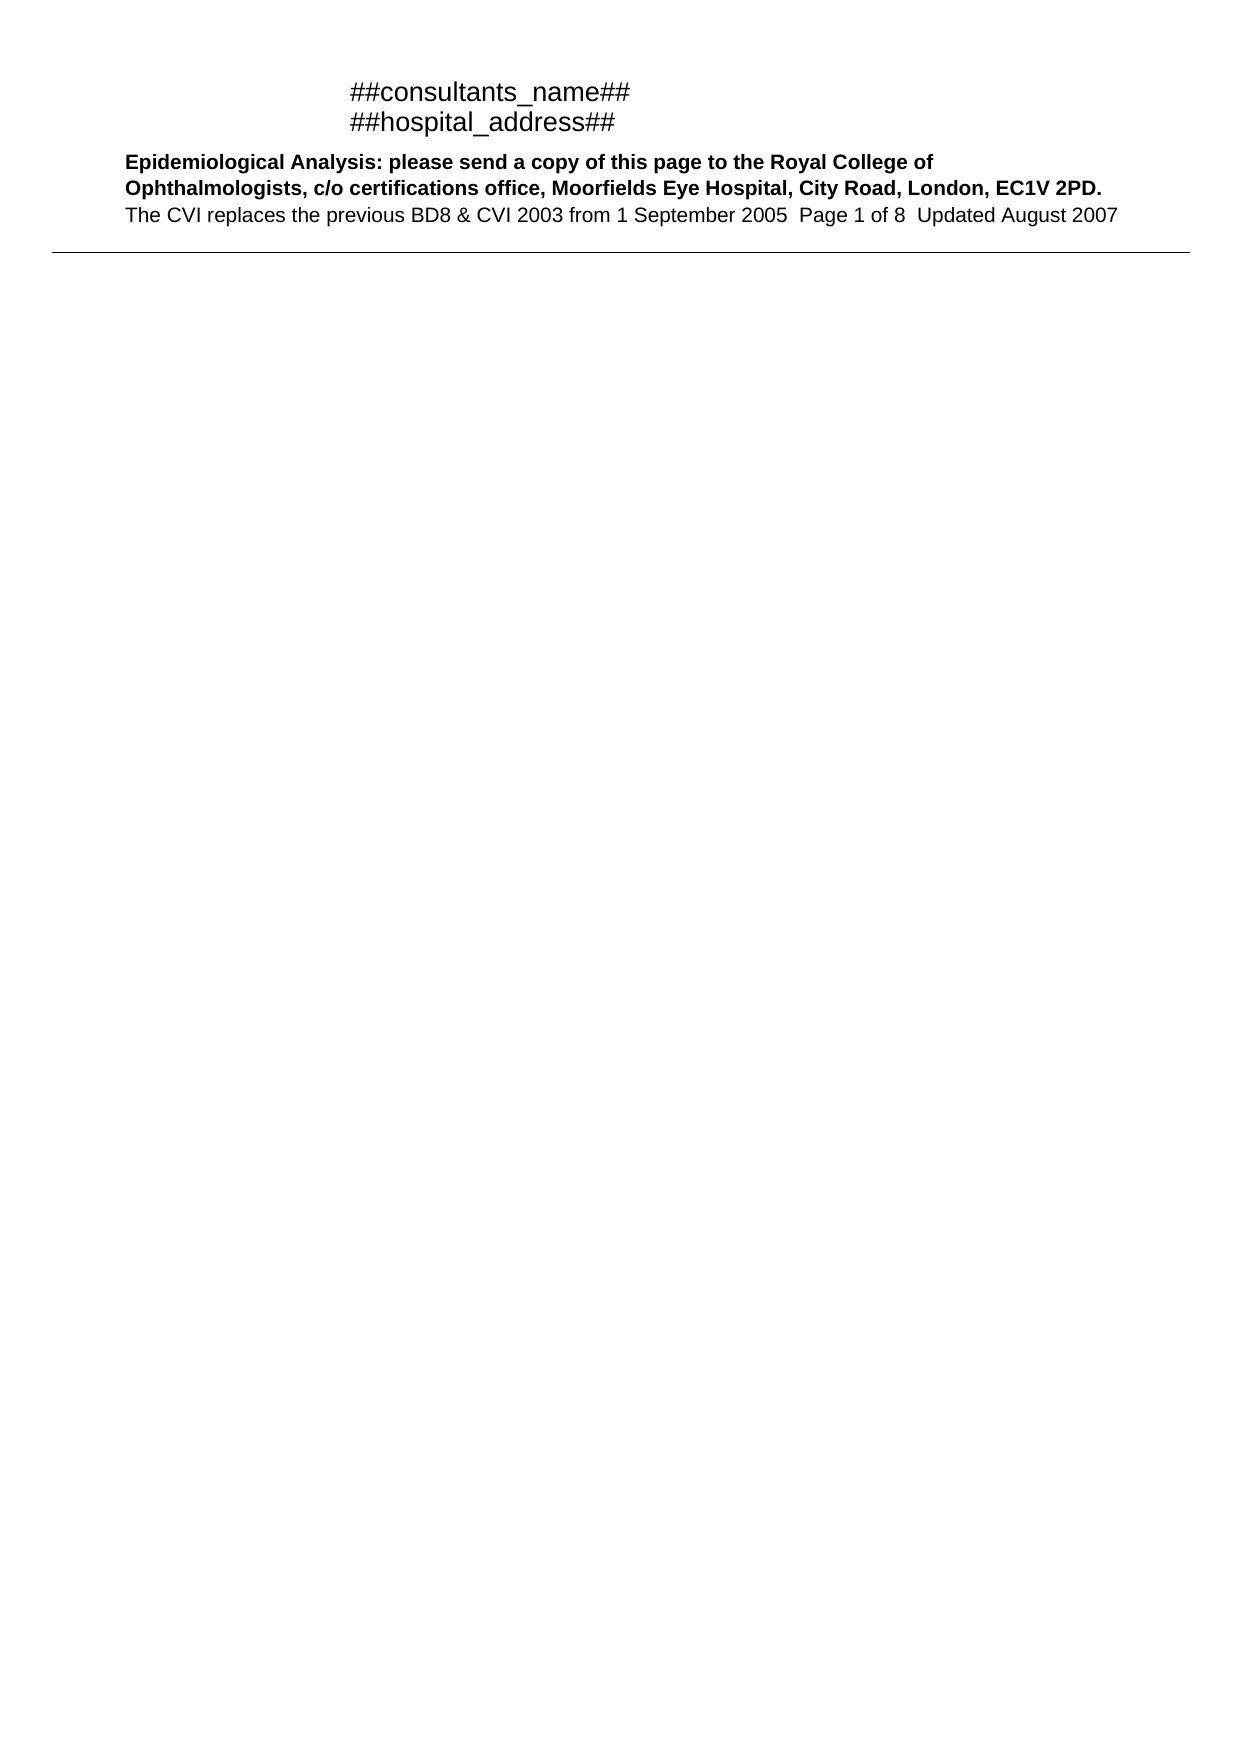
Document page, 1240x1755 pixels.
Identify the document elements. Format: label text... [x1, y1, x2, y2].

text The CVI replaces the previous BD8 & CVI 2003 from 1 September 2005 Page 1 of 8 Updated August 2007 [125, 203, 1131, 227]
text ##consultants_name## [350, 78, 1081, 108]
text Epidemiological Analysis: please send a copy of this page to the Royal College of Ophthalmologists, c/o certifications office, Moorfields Eye Hospital, City Road, London, EC1V 2PD. [125, 150, 1121, 200]
text ##hospital_address## [350, 108, 1081, 137]
